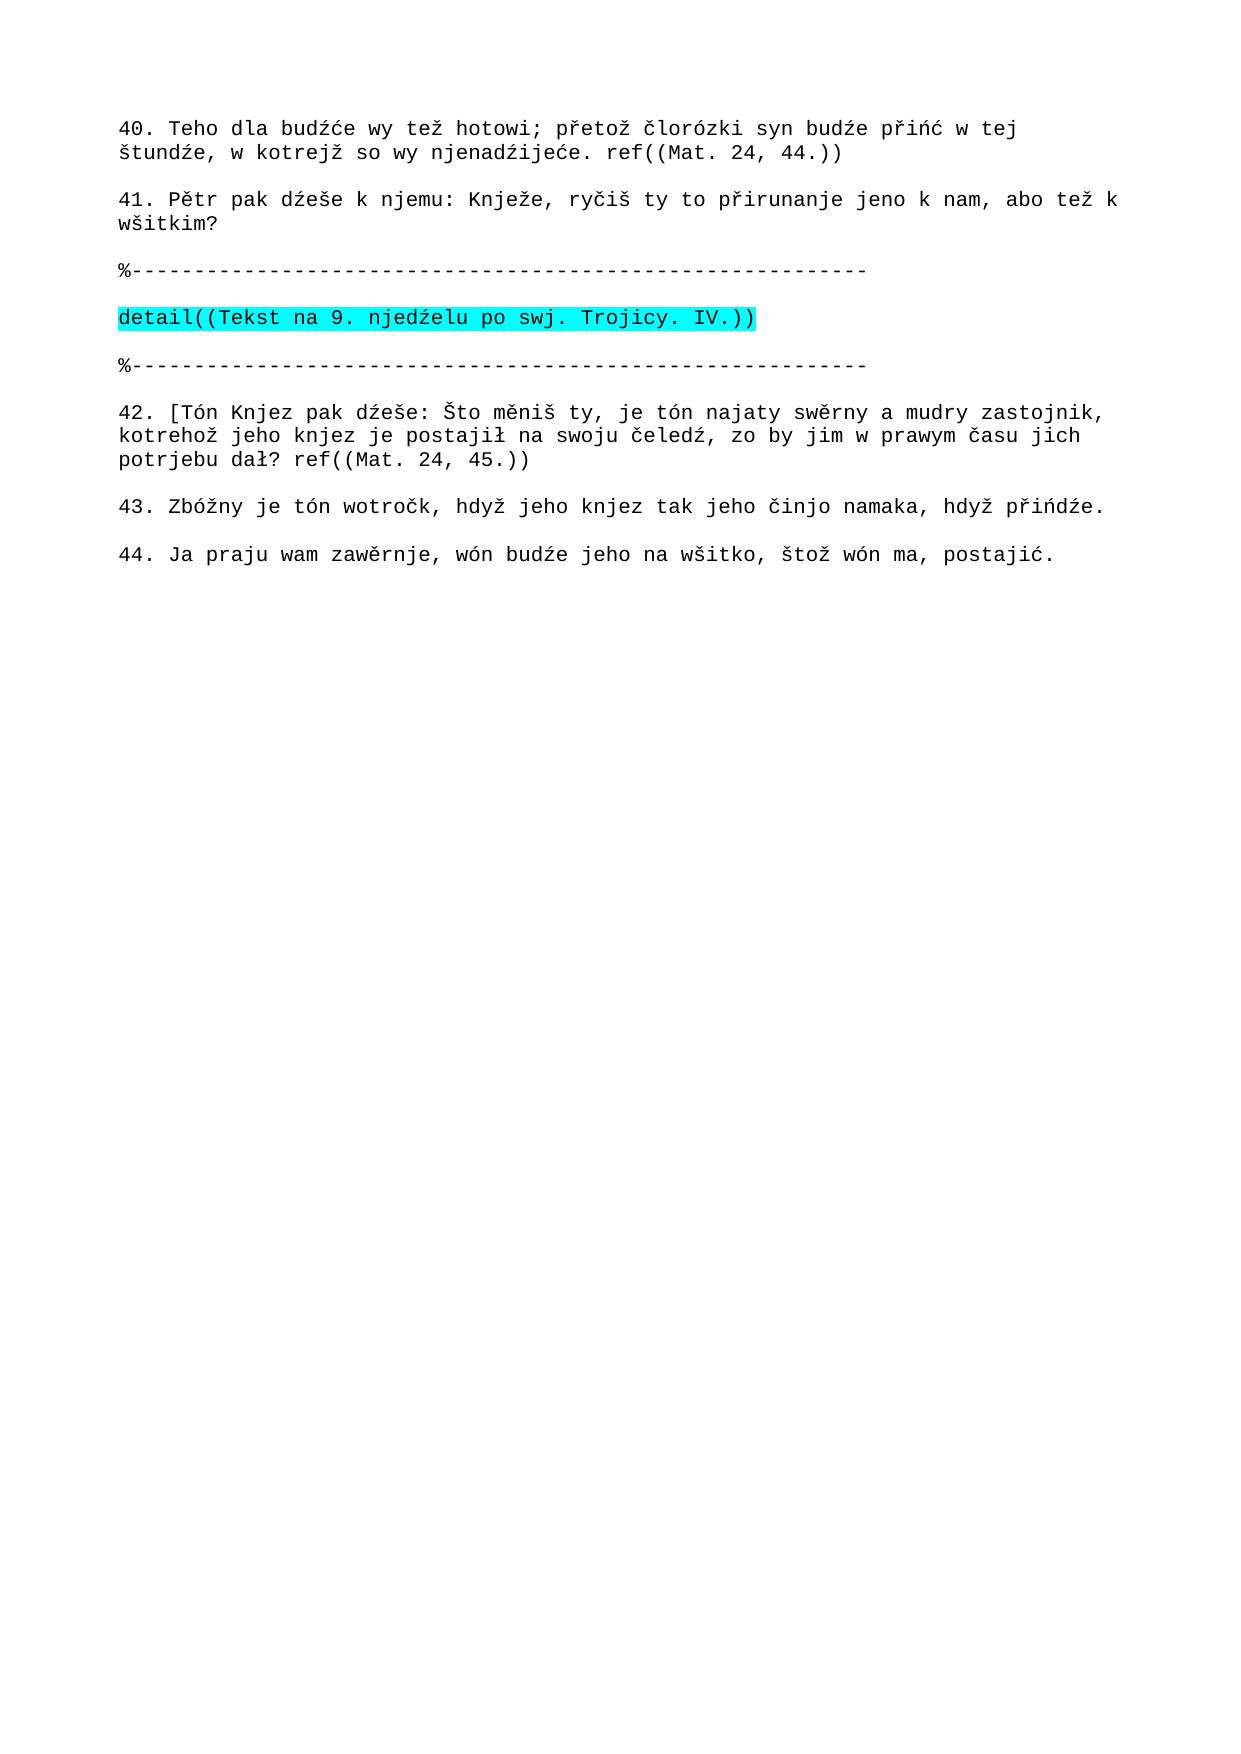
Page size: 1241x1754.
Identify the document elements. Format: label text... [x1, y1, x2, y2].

text detail((Tekst na 9. njedźelu po swj. Trojicy. IV.)) [118, 307, 1122, 331]
text 43. Zbóžny je tón wotročk, hdyž jeho knjez tak jeho činjo namaka, hdyž přińdźe. [118, 496, 1122, 520]
text 40. Teho dla budźće wy tež hotowi; přetož člorózki syn budźe přińć w tej štundźe, w kotrejž so wy njenadźijeće. ref((Mat. 24, 44.)) [118, 118, 1122, 165]
text %----------------------------------------------------------- [118, 354, 1122, 378]
text 42. [Tón Knjez pak dźeše: Što měniš ty, je tón najaty swěrny a mudry zastojnik, kotrehož jeho knjez je postajił na swoju čeledź, zo by jim w prawym času jich potrjebu dał? ref((Mat. 24, 45.)) [118, 402, 1122, 473]
text %----------------------------------------------------------- [118, 260, 1122, 284]
text 44. Ja praju wam zawěrnje, wón budźe jeho na wšitko, štož wón ma, postajić. [118, 544, 1122, 567]
text 41. Pětr pak dźeše k njemu: Knježe, ryčiš ty to přirunanje jeno k nam, abo tež k wšitkim? [118, 189, 1122, 236]
